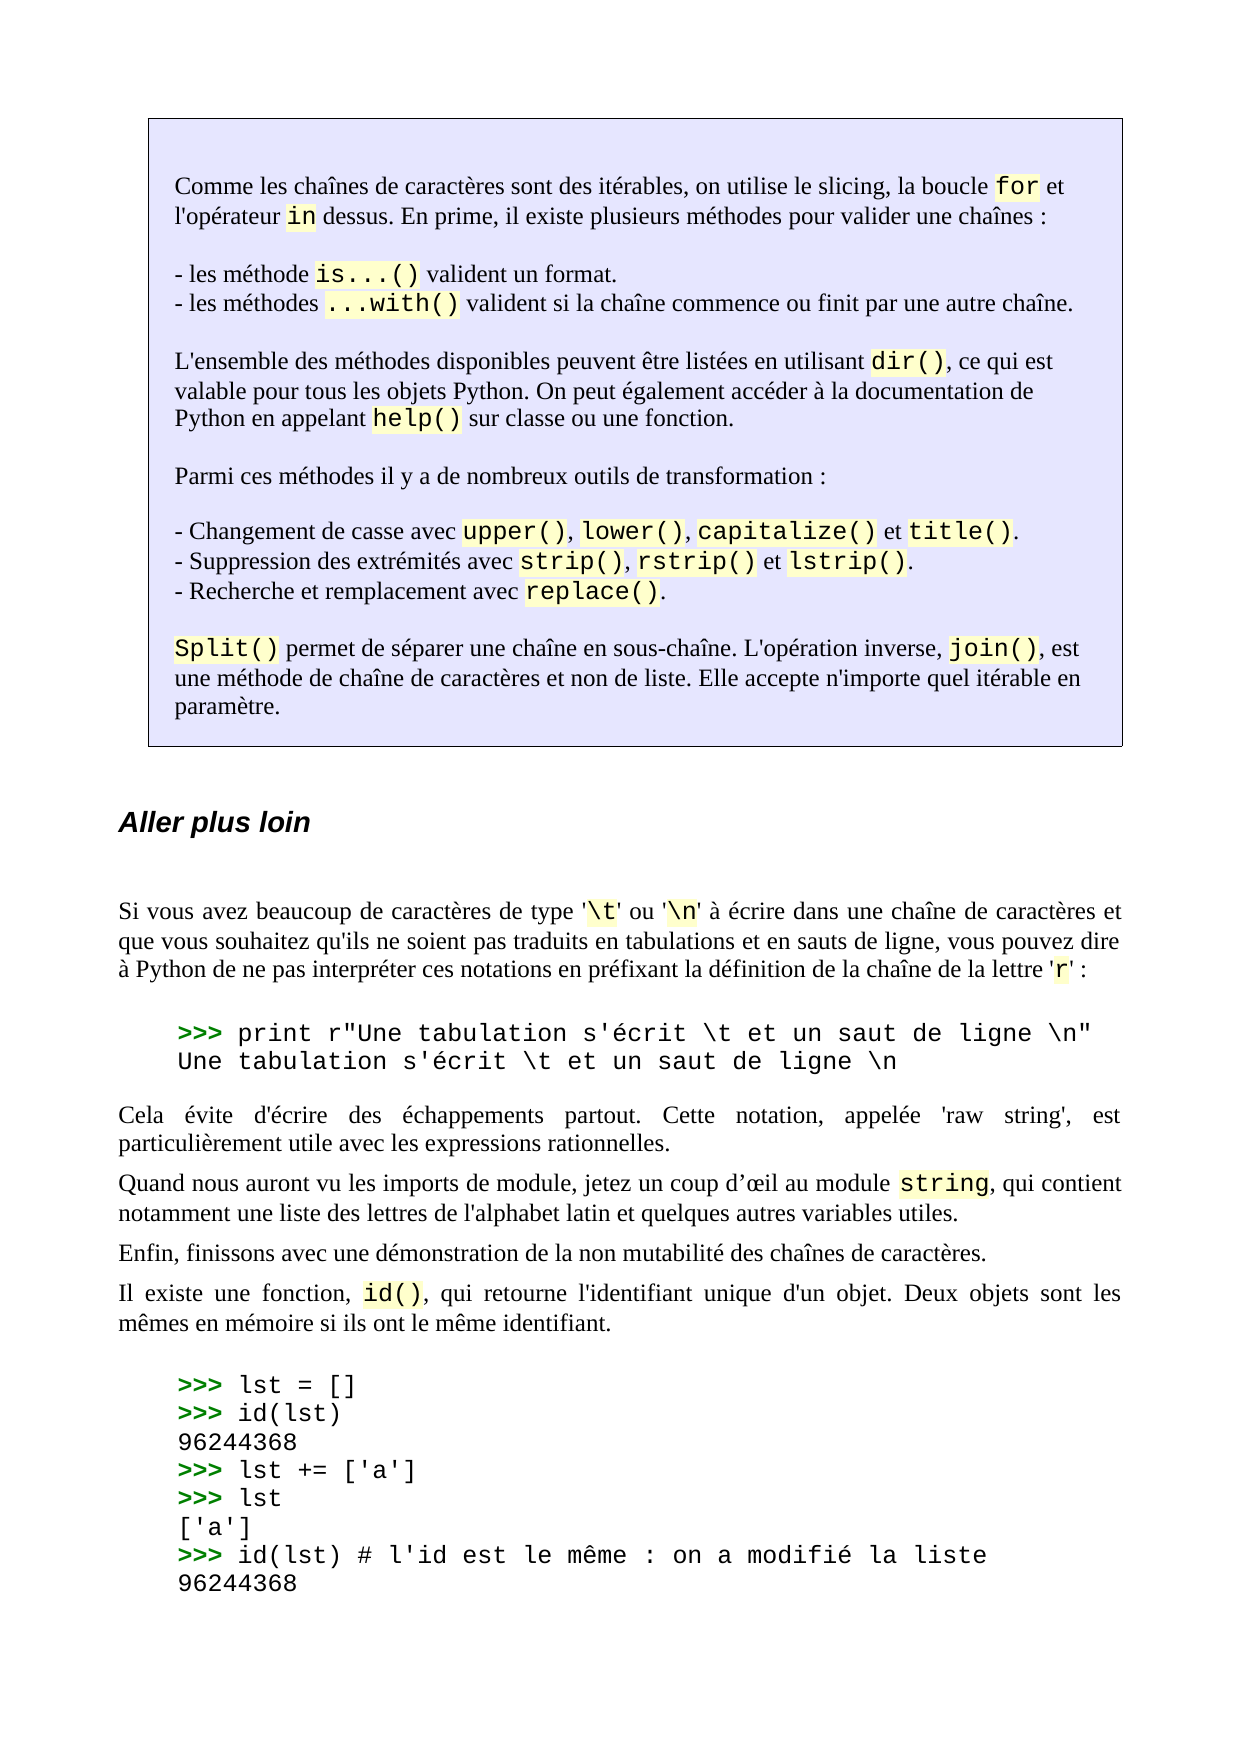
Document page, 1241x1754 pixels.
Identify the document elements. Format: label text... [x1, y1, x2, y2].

text - les méthode is...() valident un format. [149, 233, 1122, 263]
text >>> lst = [] >>> id(lst) 96244368 >>> lst += ['a'] >>> lst ['a'] >>> id(lst) # l'id est le même : on a modifié la liste 96244368 [177, 1373, 1122, 1599]
text - Suppression des extrémités avec strip(), rstrip() et lstrip(). [149, 521, 1122, 550]
text - Changement de casse avec upper(), lower(), capitalize() et title(). [149, 491, 1122, 521]
text Il existe une fonction, id(), qui retourne l'identifiant unique d'un objet. Deux objets sont les mêmes en mémoire si ils ont le même identifiant. [118, 1279, 1122, 1337]
text - Recherche et remplacement avec replace(). [149, 550, 1122, 580]
text Comme les chaînes de caractères sont des itérables, on utilise le slicing, la boucle for et l'opérateur in dessus. En prime, il existe plusieurs méthodes pour valider une chaînes : [149, 146, 1122, 205]
text Parmi ces méthodes il y a de nombreux outils de transformation : [149, 435, 1122, 463]
subtitle Aller plus loin [118, 806, 1122, 838]
text - les méthodes ...with() valident si la chaîne commence ou finit par une autre chaîne. [149, 263, 1122, 293]
text Si vous avez beaucoup de caractères de type '\t' ou '\n' à écrire dans une chaîne de caractères et que vous souhaitez qu'ils ne soient pas traduits en tabulations et en sauts de ligne, vous pouvez dire à Python de ne pas interpréter ces notations en préfixant la définition de la chaîne de la lettre 'r' : [118, 897, 1122, 984]
text Cela évite d'écrire des échappements partout. Cette notation, appelée 'raw string', est particulièrement utile avec les expressions rationnelles. [118, 1101, 1122, 1156]
text Quand nous auront vu les imports de module, jetez un coup d’œil au module string, qui contient notamment une liste des lettres de l'alphabet latin et quelques autres variables utiles. [118, 1169, 1122, 1226]
text Split() permet de séparer une chaîne en sous-chaîne. L'opération inverse, join(), est une méthode de chaîne de caractères et non de liste. Elle accepte n'importe quel itérable en paramètre. [149, 608, 1122, 746]
text Enfin, finissons avec une démonstration de la non mutabilité des chaînes de caractères. [118, 1239, 1122, 1267]
text L'ensemble des méthodes disponibles peuvent être listées en utilisant dir(), ce qui est valable pour tous les objets Python. On peut également accéder à la documentation de Python en appelant help() sur classe ou une fonction. [149, 320, 1122, 408]
text >>> print r"Une tabulation s'écrit \t et un saut de ligne \n" Une tabulation s'écrit \t et un saut de ligne \n [177, 1021, 1122, 1077]
